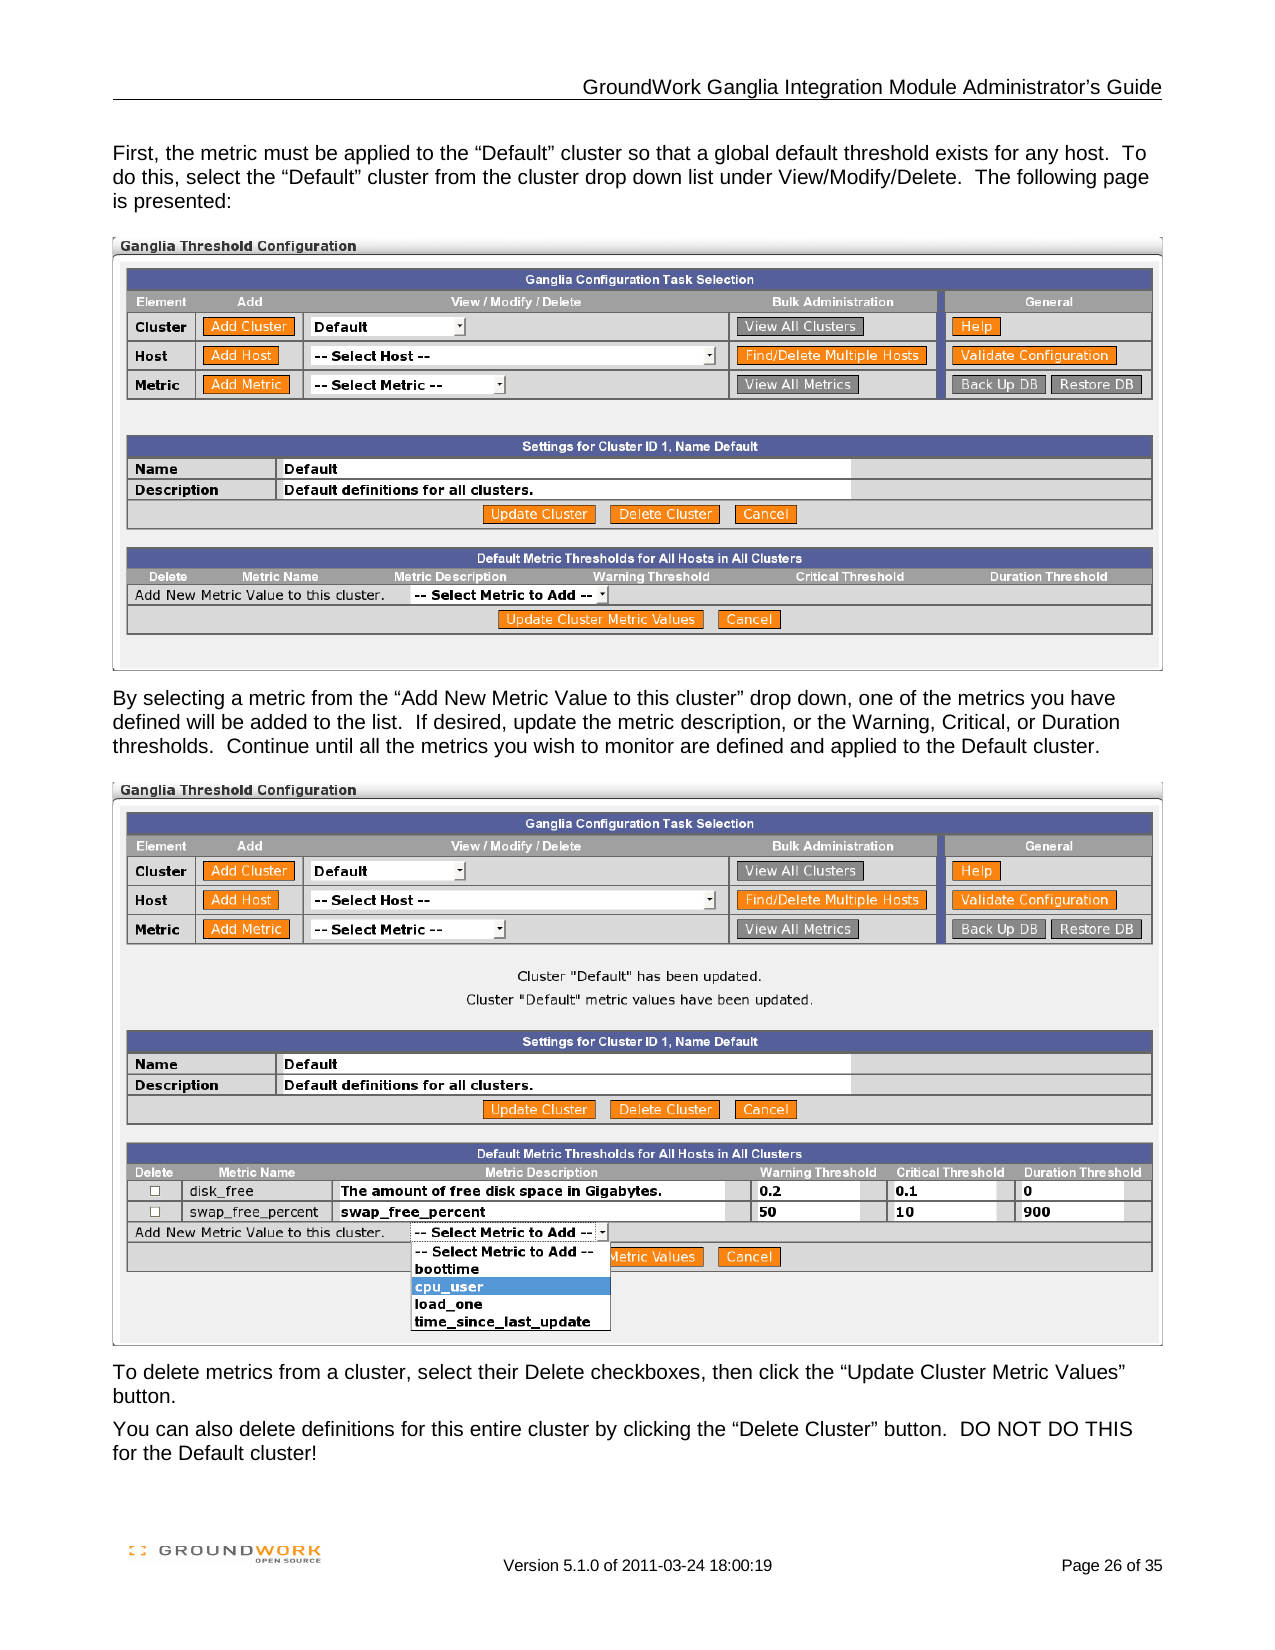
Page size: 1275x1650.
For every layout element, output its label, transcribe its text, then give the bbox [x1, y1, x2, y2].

picture [129, 1546, 321, 1563]
picture [112, 782, 1163, 1346]
text By selecting a metric from the “Add New Metric Value to this cluster” drop down, one of the metrics you have defined will be added to the list. If desired, update the metric description, or the Warning, Critical, or Duration thresholds. Continue until all the metrics you wish to monitor are defined and applied to the Default cluster. [112, 671, 1162, 758]
picture [112, 237, 1163, 671]
text To delete metrics from a cluster, select their Delete checkboxes, then click the “Update Cluster Metric Values” button. [112, 1346, 1162, 1408]
text [112, 222, 1162, 237]
text First, the metric must be applied to the “Default” cluster so that a global default threshold exists for any host. To do this, select the “Default” cluster from the cluster drop down list under View/Modify/Delete. The following page is presented: [112, 141, 1162, 213]
text You can also delete definitions for this entire cluster by clicking the “Delete Cluster” button. DO NOT DO THIS for the Default cluster! [112, 1417, 1162, 1465]
text [112, 767, 1162, 782]
